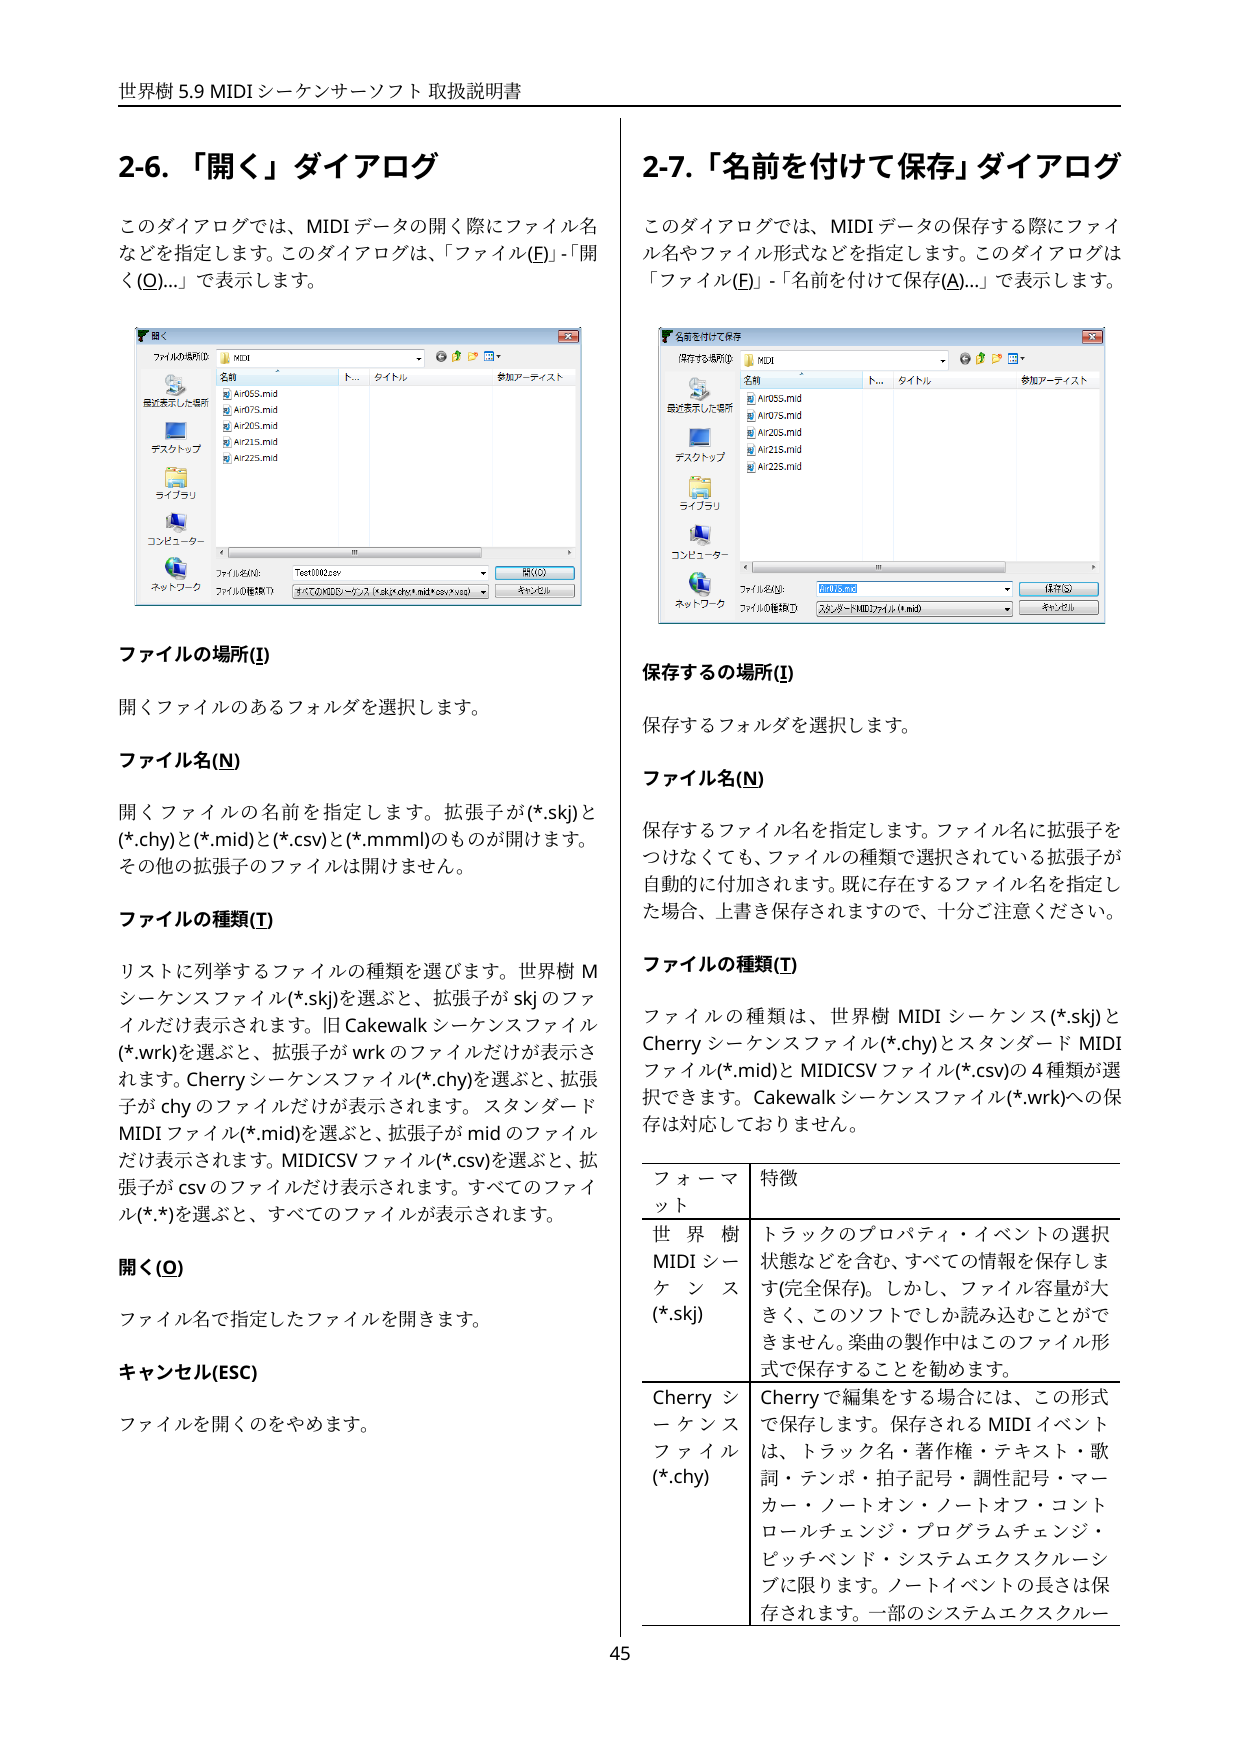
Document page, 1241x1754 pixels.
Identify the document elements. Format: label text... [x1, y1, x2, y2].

text ファイル名(N) [118, 745, 598, 772]
text このダイアログでは、MIDIデータの保存する際にファイル名やファイル形式などを指定します。このダイアログは、「ファイル(F)」-「名前を付けて保存(A)...」で表示します。 [642, 212, 1122, 292]
text ファイル名(N) [642, 763, 1122, 790]
table_cell トラックのプロパティ・イベントの選択状態などを含む、すべての情報を保存します(完全保存)。しかし、ファイル容量が大きく、このソフトでしか読み込むことができません。楽曲の製作中はこのファイル形式で保存することを勧めます。 [751, 1220, 1120, 1381]
text リストに列挙するファイルの種類を選びます。世界樹Mシーケンスファイル(*.skj)を選ぶと、拡張子がskjのファイルだけ表示されます。旧Cakewalkシーケンスファイル(*.wrk)を選ぶと、拡張子がwrkのファイルだけが表示されます。Cherryシーケンスファイル(*.chy)を選ぶと、拡張子がchyのファイルだけが表示されます。スタンダードMIDIファイル(*.mid)を選ぶと、拡張子がmidのファイルだけ表示されます。MIDICSVファイル(*.csv)を選ぶと、拡張子がcsvのファイルだけ表示されます。すべてのファイル(*.*)を選ぶと、すべてのファイルが表示されます。 [118, 957, 598, 1227]
text 開く(O) [118, 1252, 598, 1279]
picture [658, 327, 1106, 624]
subtitle 2-6. 「開く」ダイアログ [118, 144, 598, 186]
table_cell Cherryシーケンスファイル(*.chy) [642, 1383, 749, 1625]
text 保存するの場所(I) [642, 658, 1122, 685]
text 保存するファイル名を指定します。ファイル名に拡張子をつけなくても、ファイルの種類で選択されている拡張子が自動的に付加されます。既に存在するファイル名を指定した場合、上書き保存されますので、十分ご注意ください。 [642, 816, 1122, 924]
text このダイアログでは、MIDIデータの開く際にファイル名などを指定します。このダイアログは、「ファイル(F)」-「開く(O)...」で表示します。 [118, 212, 598, 292]
text ファイルの種類(T) [118, 904, 598, 932]
text ファイルの種類は、世界樹MIDIシーケンス(*.skj)とCherryシーケンスファイル(*.chy)とスタンダードMIDIファイル(*.mid)とMIDICSVファイル(*.csv)の4種類が選択できます。Cakewalkシーケンスファイル(*.wrk)への保存は対応しておりません。 [642, 1002, 1122, 1137]
text ファイルの場所(I) [118, 640, 598, 667]
picture [134, 327, 582, 606]
text キャンセル(ESC) [118, 1358, 598, 1385]
text ファイルを開くのをやめます。 [118, 1410, 598, 1437]
text ファイル名で指定したファイルを開きます。 [118, 1305, 598, 1332]
text 開くファイルの名前を指定します。拡張子が(*.skj)と(*.chy)と(*.mid)と(*.csv)と(*.mmml)のものが開けます。その他の拡張子のファイルは開けません。 [118, 798, 598, 879]
text 保存するフォルダを選択します。 [642, 711, 1122, 738]
table_header 特徴 [751, 1164, 1120, 1217]
subtitle 2-7. 「名前を付けて保存」ダイアログ [642, 144, 1122, 186]
table_header フォーマット [642, 1164, 749, 1217]
text 開くファイルのあるフォルダを選択します。 [118, 693, 598, 720]
text ファイルの種類(T) [642, 949, 1122, 977]
table_cell Cherryで編集をする場合には、この形式で保存します。保存されるMIDIイベントは、トラック名・著作権・テキスト・歌詞・テンポ・拍子記号・調性記号・マーカー・ノートオン・ノートオフ・コントロールチェンジ・プログラムチェンジ・ピッチベンド・システムエクスクルーシブに限ります。ノートイベントの長さは保存されます。一部のシステムエクスクルー [751, 1383, 1120, 1625]
table_cell 世界樹MIDIシーケンス(*.skj) [642, 1220, 749, 1381]
